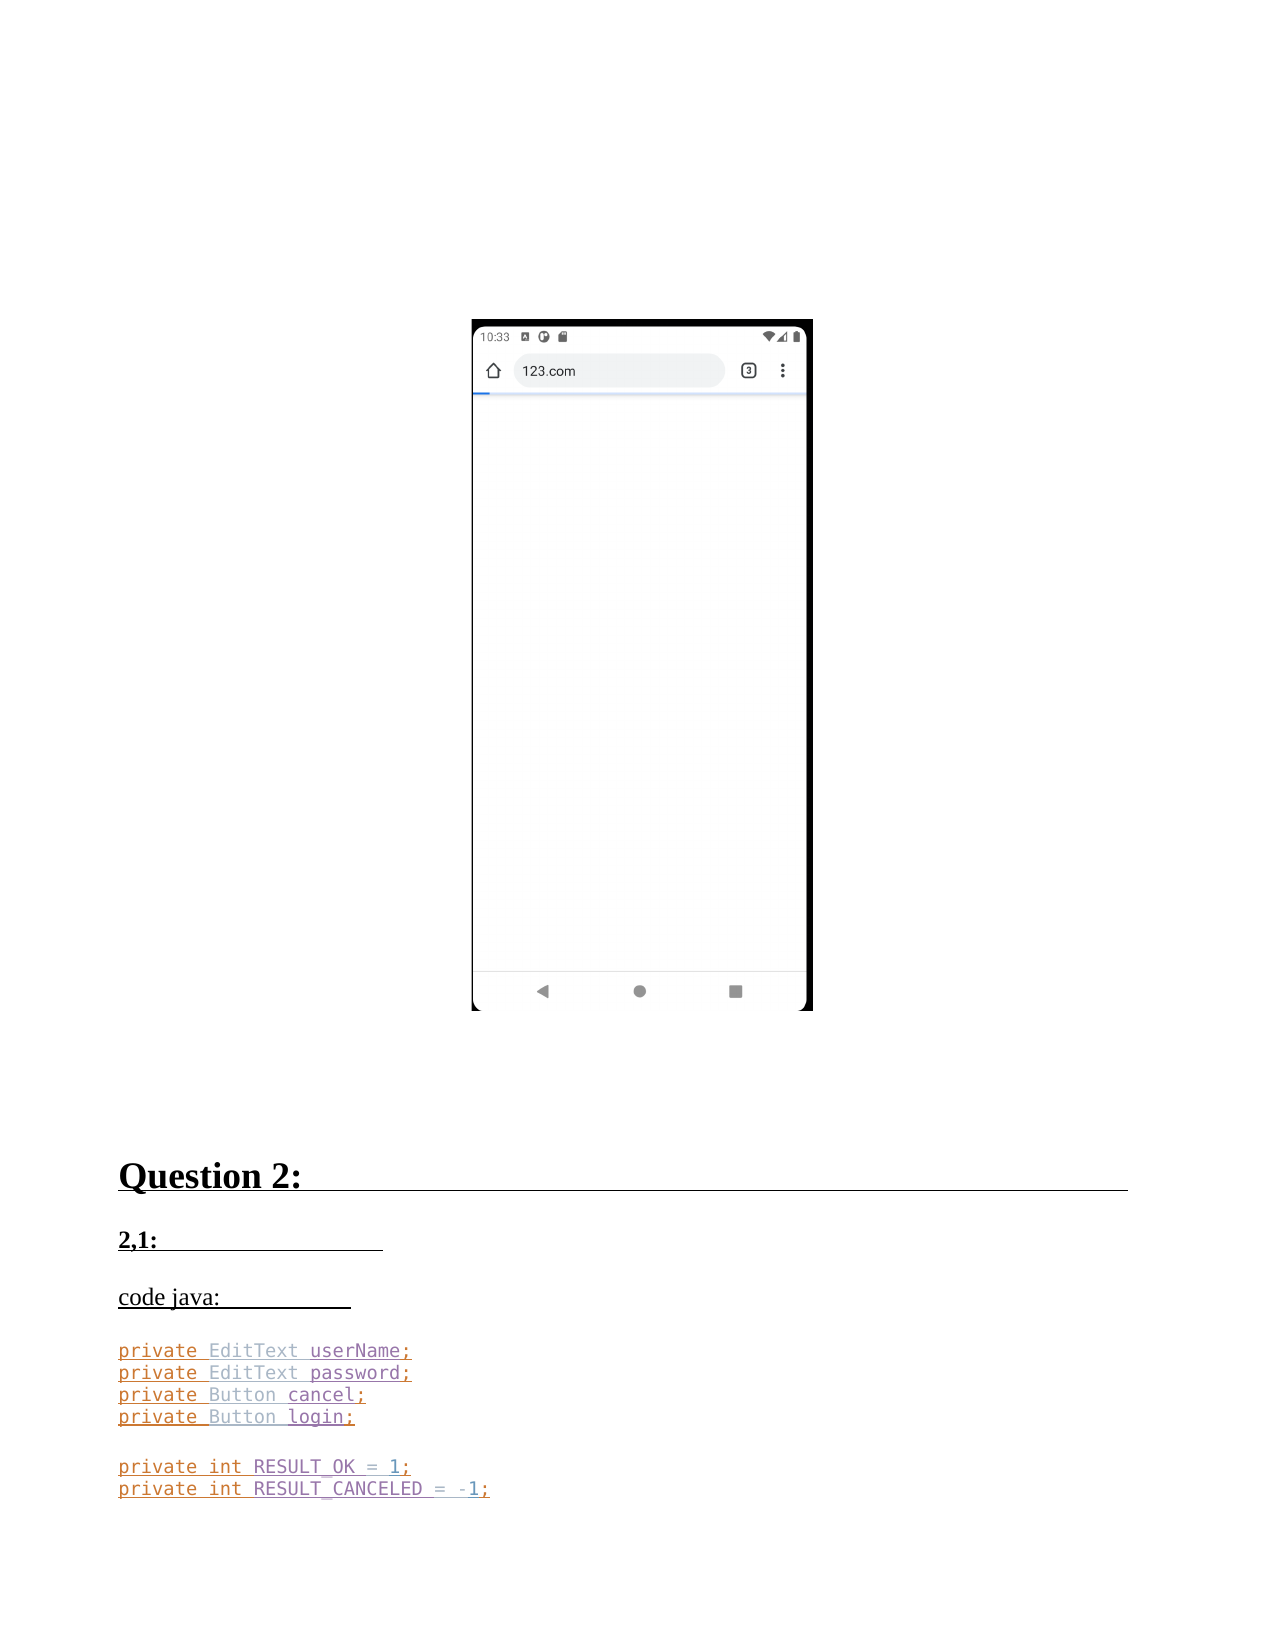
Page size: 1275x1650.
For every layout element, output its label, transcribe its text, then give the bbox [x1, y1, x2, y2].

text 2,1: [118, 1225, 1157, 1254]
text Question 2: [118, 1153, 1157, 1196]
text private EditText userName; private EditText password; private Button cancel; private Button login; private int RESULT_OK = 1; private int RESULT_CANCELED = -1; [118, 1340, 1157, 1529]
text code java: [118, 1282, 1157, 1311]
picture [471, 319, 813, 1011]
